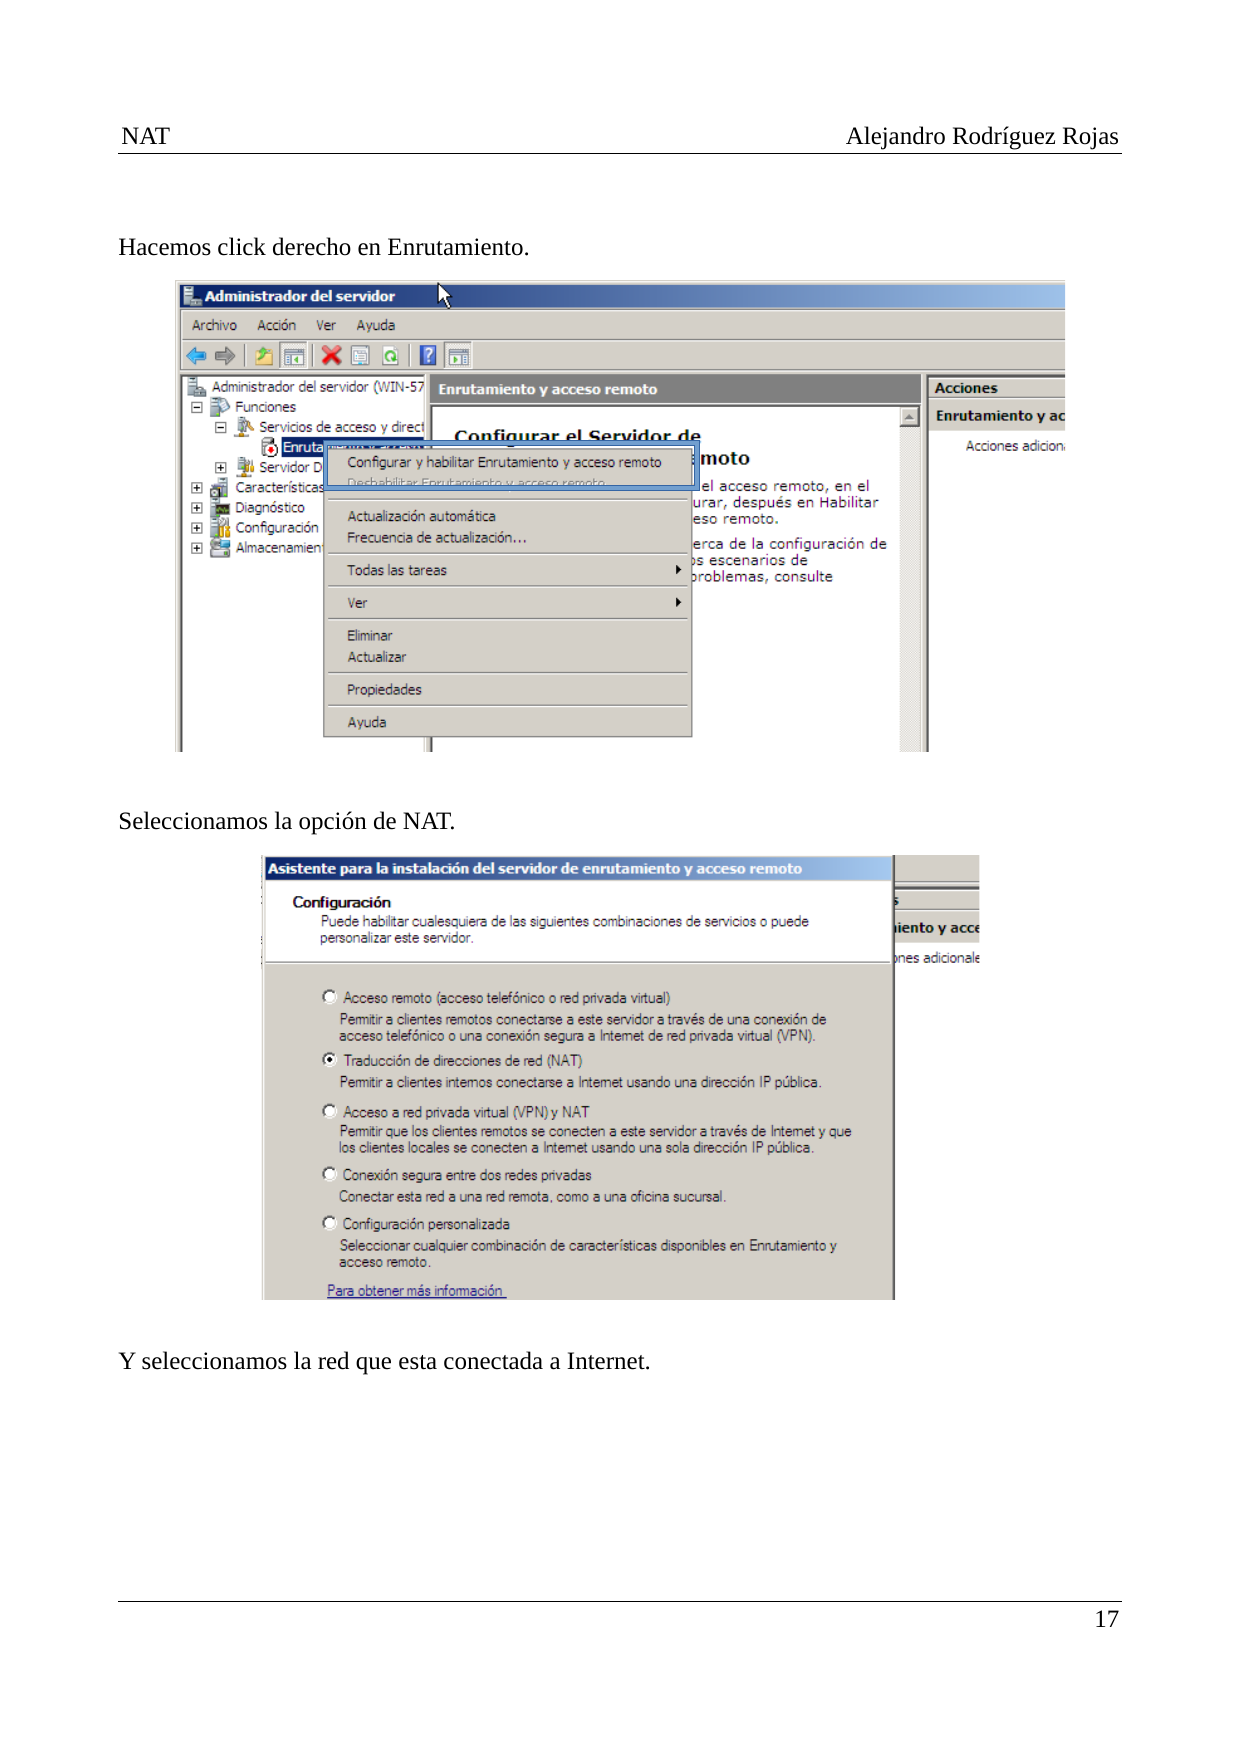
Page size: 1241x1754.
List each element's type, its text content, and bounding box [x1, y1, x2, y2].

text Y seleccionamos la red que esta conectada a Internet. [118, 1346, 1122, 1375]
picture [175, 280, 1066, 752]
text Hacemos click derecho en Enrutamiento. [118, 232, 1122, 260]
text Seleccionamos la opción de NAT. [118, 806, 1122, 835]
picture [261, 855, 980, 1300]
